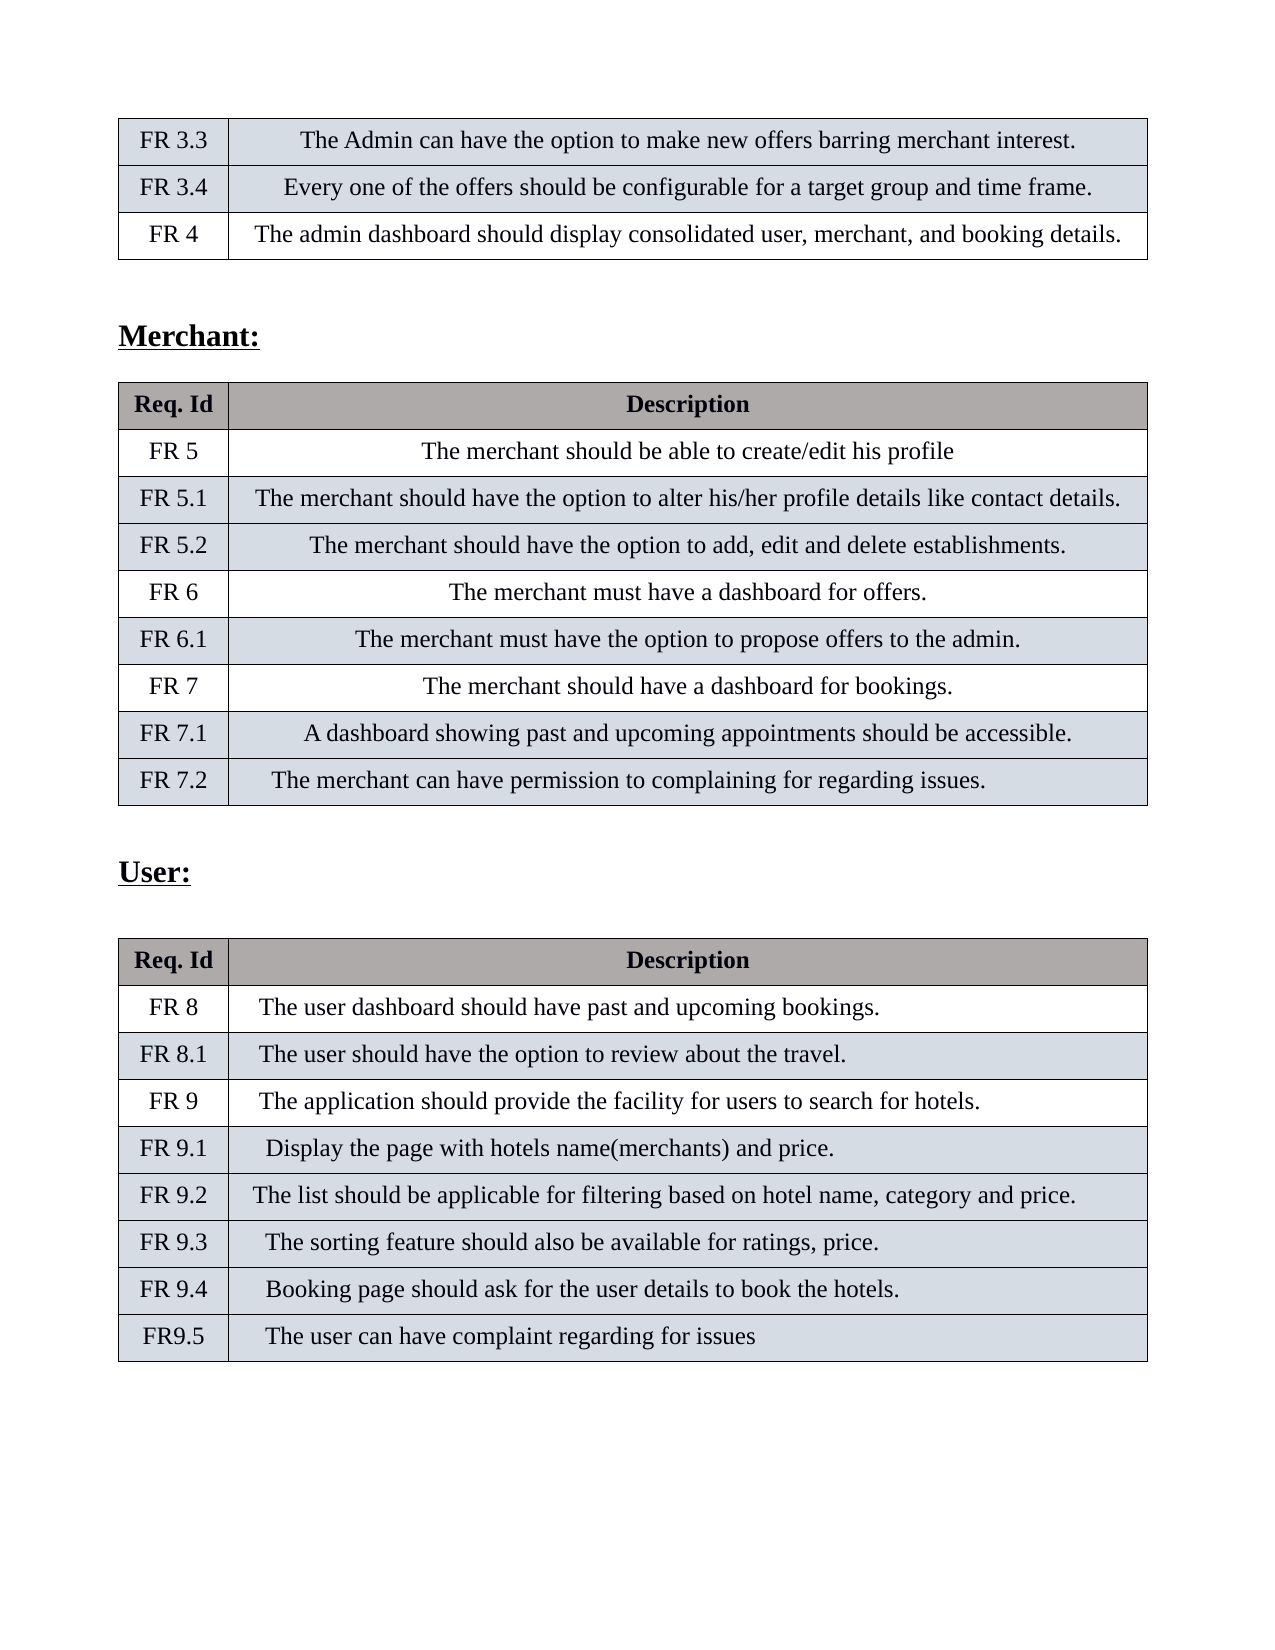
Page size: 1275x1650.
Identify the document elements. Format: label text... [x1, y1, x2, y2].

table_cell The merchant must have a dashboard for offers. [229, 571, 1147, 617]
table_cell FR 7.1 [119, 712, 228, 758]
table_cell The Admin can have the option to make new offers barring merchant interest. [229, 119, 1147, 165]
table_cell FR 6.1 [119, 618, 228, 664]
table_cell FR 3.3 [119, 119, 228, 165]
table_cell The user dashboard should have past and upcoming bookings. [229, 986, 1147, 1032]
table_cell FR 5.1 [119, 477, 228, 523]
table_cell FR 9.1 [119, 1127, 228, 1173]
table_cell FR 6 [119, 571, 228, 617]
table_cell FR9.5 [119, 1315, 228, 1361]
table_cell A dashboard showing past and upcoming appointments should be accessible. [229, 712, 1147, 758]
table_cell The merchant should be able to create/edit his profile [229, 430, 1147, 476]
table_cell The merchant must have the option to propose offers to the admin. [229, 618, 1147, 664]
table_cell The user can have complaint regarding for issues [229, 1315, 1147, 1361]
table_cell The merchant can have permission to complaining for regarding issues. [229, 759, 1147, 805]
table_cell FR 8 [119, 986, 228, 1032]
table_cell The merchant should have the option to alter his/her profile details like contact details. [229, 477, 1147, 523]
table_cell FR 9.4 [119, 1268, 228, 1314]
table_cell FR 5.2 [119, 524, 228, 570]
table_cell The sorting feature should also be available for ratings, price. [229, 1221, 1147, 1267]
table_cell FR 4 [119, 213, 228, 259]
table_cell The user should have the option to review about the travel. [229, 1033, 1147, 1079]
table_cell Booking page should ask for the user details to book the hotels. [229, 1268, 1147, 1314]
table_cell The admin dashboard should display consolidated user, merchant, and booking details. [229, 213, 1147, 259]
table_cell FR 9.2 [119, 1174, 228, 1220]
table_cell Every one of the offers should be configurable for a target group and time frame. [229, 166, 1147, 212]
text User: [118, 854, 1157, 890]
table_cell FR 7 [119, 665, 228, 711]
table_header Req. Id [119, 383, 228, 429]
table_cell The list should be applicable for filtering based on hotel name, category and price. [229, 1174, 1147, 1220]
table_cell Display the page with hotels name(merchants) and price. [229, 1127, 1147, 1173]
table_header Description [229, 939, 1147, 985]
table_header Req. Id [119, 939, 228, 985]
table_cell FR 5 [119, 430, 228, 476]
table_cell FR 7.2 [119, 759, 228, 805]
table_cell The merchant should have a dashboard for bookings. [229, 665, 1147, 711]
table_cell FR 8.1 [119, 1033, 228, 1079]
table_cell The application should provide the facility for users to search for hotels. [229, 1080, 1147, 1126]
table_cell The merchant should have the option to add, edit and delete establishments. [229, 524, 1147, 570]
table_header Description [229, 383, 1147, 429]
table_cell FR 3.4 [119, 166, 228, 212]
text Merchant: [118, 318, 1157, 353]
table_cell FR 9 [119, 1080, 228, 1126]
table_cell FR 9.3 [119, 1221, 228, 1267]
